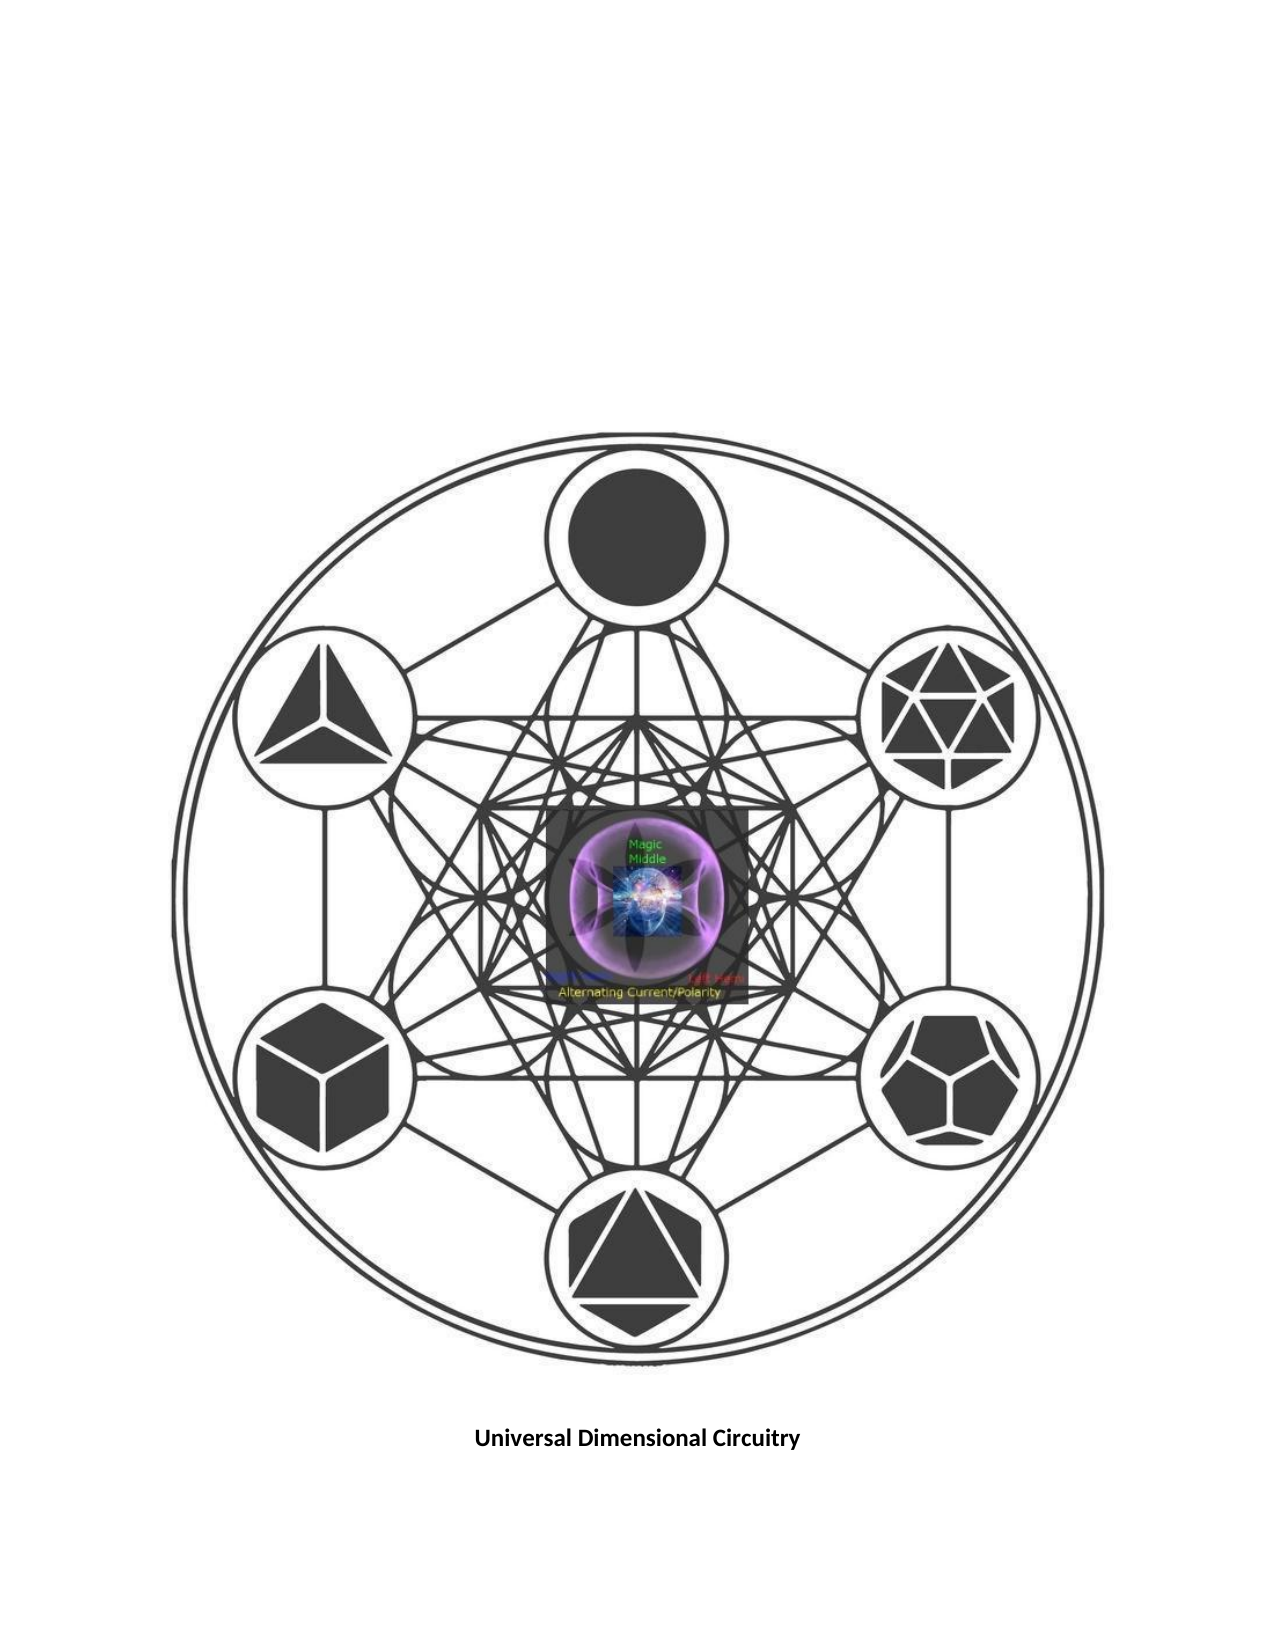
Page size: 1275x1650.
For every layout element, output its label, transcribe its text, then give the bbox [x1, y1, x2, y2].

picture [150, 421, 1125, 1398]
text Universal Dimensional Circuitry [75, 1422, 1200, 1453]
